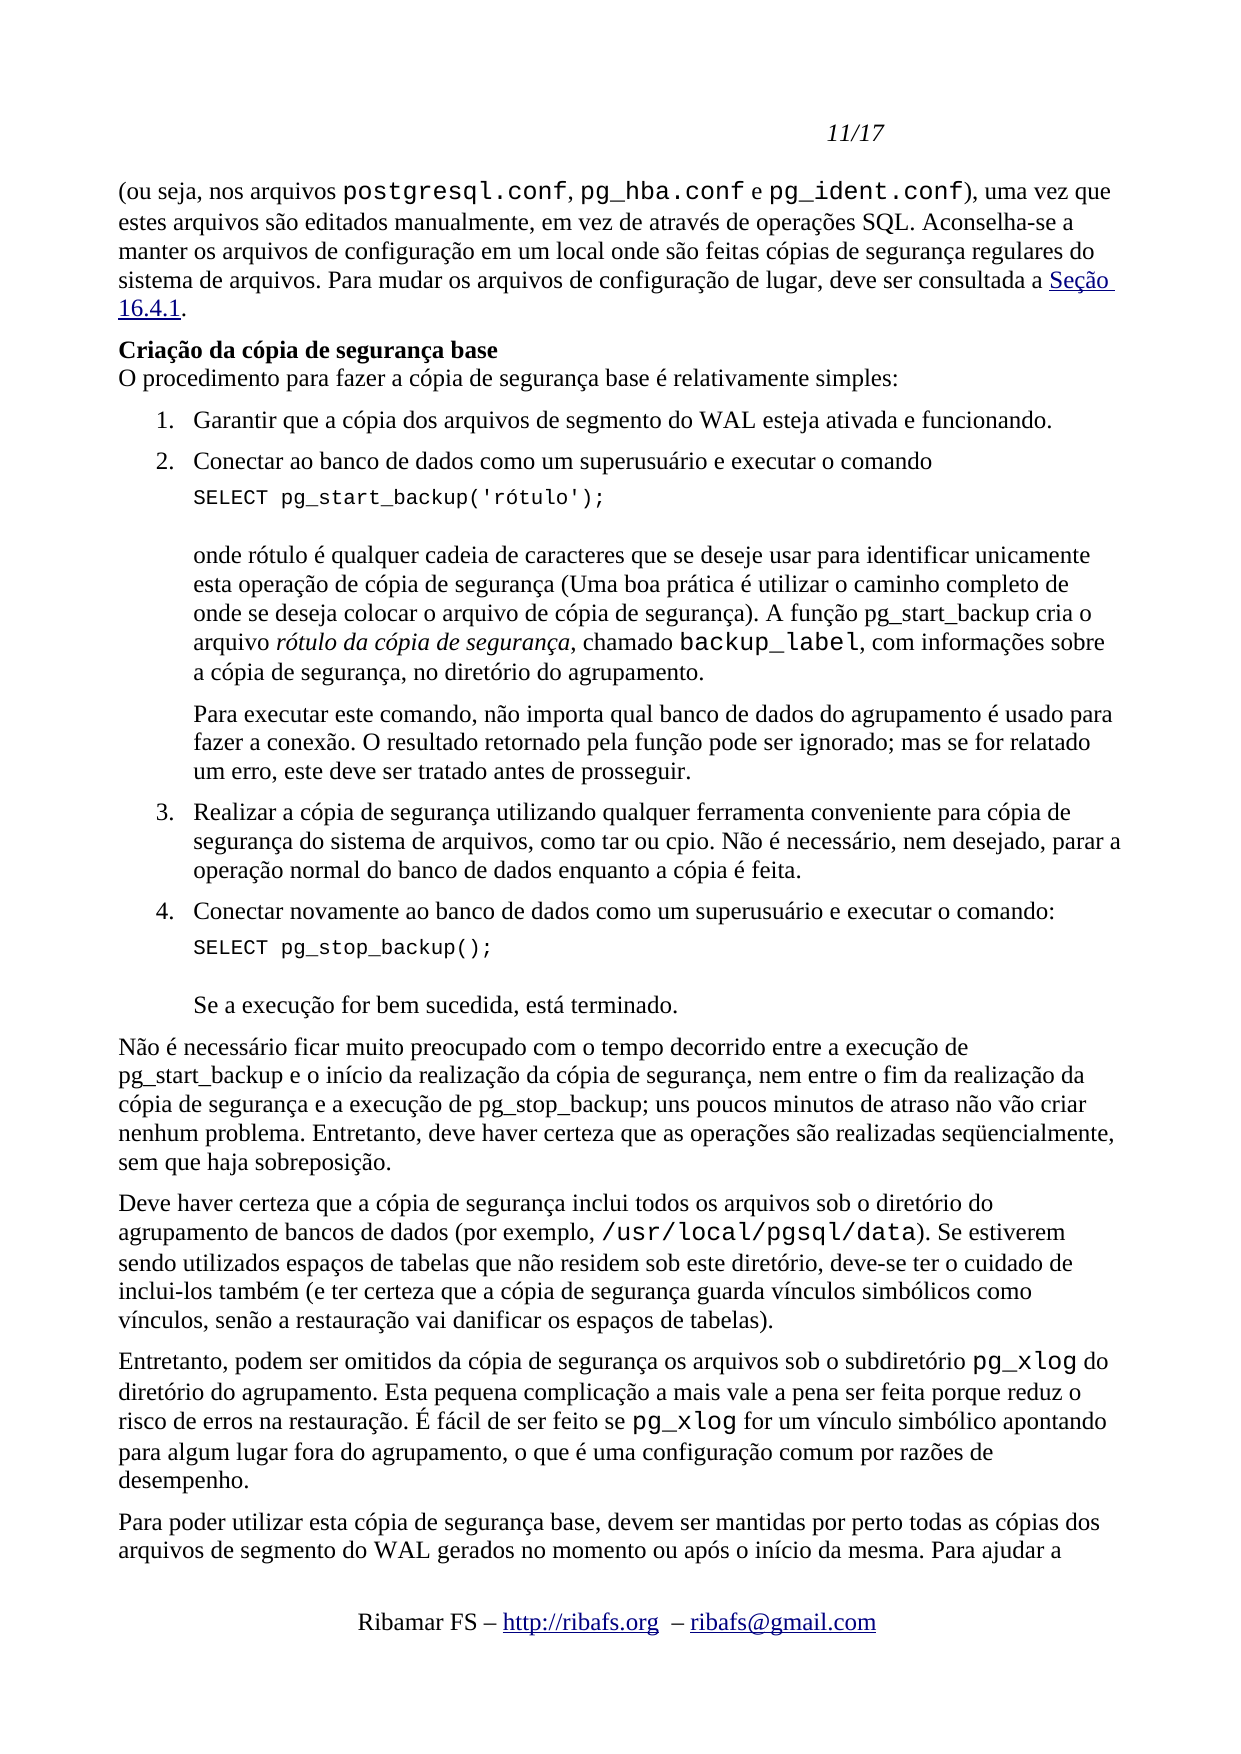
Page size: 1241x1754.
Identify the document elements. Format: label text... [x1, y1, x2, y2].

text Para poder utilizar esta cópia de segurança base, devem ser mantidas por perto todas as cópias dos arquivos de segmento do WAL gerados no momento ou após o início da mesma. Para ajudar a [118, 1507, 1122, 1564]
text Deve haver certeza que a cópia de segurança inclui todos os arquivos sob o diretório do agrupamento de bancos de dados (por exemplo, /usr/local/pgsql/data). Se estiverem sendo utilizados espaços de tabelas que não residem sob este diretório, deve-se ter o cuidado de inclui-los também (e ter certeza que a cópia de segurança guarda vínculos simbólicos como vínculos, senão a restauração vai danificar os espaços de tabelas). [118, 1188, 1122, 1334]
list SELECT pg_start_backup('rótulo'); [156, 487, 1122, 511]
list Para executar este comando, não importa qual banco de dados do agrupamento é usado para fazer a conexão. O resultado retornado pela função pode ser ignorado; mas se for relatado um erro, este deve ser tratado antes de prosseguir. [156, 699, 1122, 785]
list Realizar a cópia de segurança utilizando qualquer ferramenta conveniente para cópia de segurança do sistema de arquivos, como tar ou cpio. Não é necessário, nem desejado, parar a operação normal do banco de dados enquanto a cópia é feita. [156, 797, 1122, 884]
list SELECT pg_stop_backup(); [156, 937, 1122, 961]
list Conectar novamente ao banco de dados como um superusuário e executar o comando: [156, 896, 1122, 925]
list Garantir que a cópia dos arquivos de segmento do WAL esteja ativada e funcionando. [156, 405, 1122, 433]
text O procedimento para fazer a cópia de segurança base é relativamente simples: [118, 363, 1122, 392]
text Criação da cópia de segurança base [118, 335, 1122, 363]
list onde rótulo é qualquer cadeia de caracteres que se deseje usar para identificar unicamente esta operação de cópia de segurança (Uma boa prática é utilizar o caminho completo de onde se deseja colocar o arquivo de cópia de segurança). A função pg_start_backup cria o arquivo rótulo da cópia de segurança, chamado backup_label, com informações sobre a cópia de segurança, no diretório do agrupamento. [156, 540, 1122, 686]
text Entretanto, podem ser omitidos da cópia de segurança os arquivos sob o subdiretório pg_xlog do diretório do agrupamento. Esta pequena complicação a mais vale a pena ser feita porque reduz o risco de erros na restauração. É fácil de ser feito se pg_xlog for um vínculo simbólico apontando para algum lugar fora do agrupamento, o que é uma configuração comum por razões de desempenho. [118, 1346, 1122, 1494]
text (ou seja, nos arquivos postgresql.conf, pg_hba.conf e pg_ident.conf), uma vez que estes arquivos são editados manualmente, em vez de através de operações SQL. Aconselha-se a manter os arquivos de configuração em um local onde são feitas cópias de segurança regulares do sistema de arquivos. Para mudar os arquivos de configuração de lugar, deve ser consultada a Seção 16.4.1. [118, 176, 1122, 322]
list Conectar ao banco de dados como um superusuário e executar o comando [156, 446, 1122, 475]
list Se a execução for bem sucedida, está terminado. [156, 991, 1122, 1019]
text Não é necessário ficar muito preocupado com o tempo decorrido entre a execução de pg_start_backup e o início da realização da cópia de segurança, nem entre o fim da realização da cópia de segurança e a execução de pg_stop_backup; uns poucos minutos de atraso não vão criar nenhum problema. Entretanto, deve haver certeza que as operações são realizadas seqüencialmente, sem que haja sobreposição. [118, 1032, 1122, 1176]
